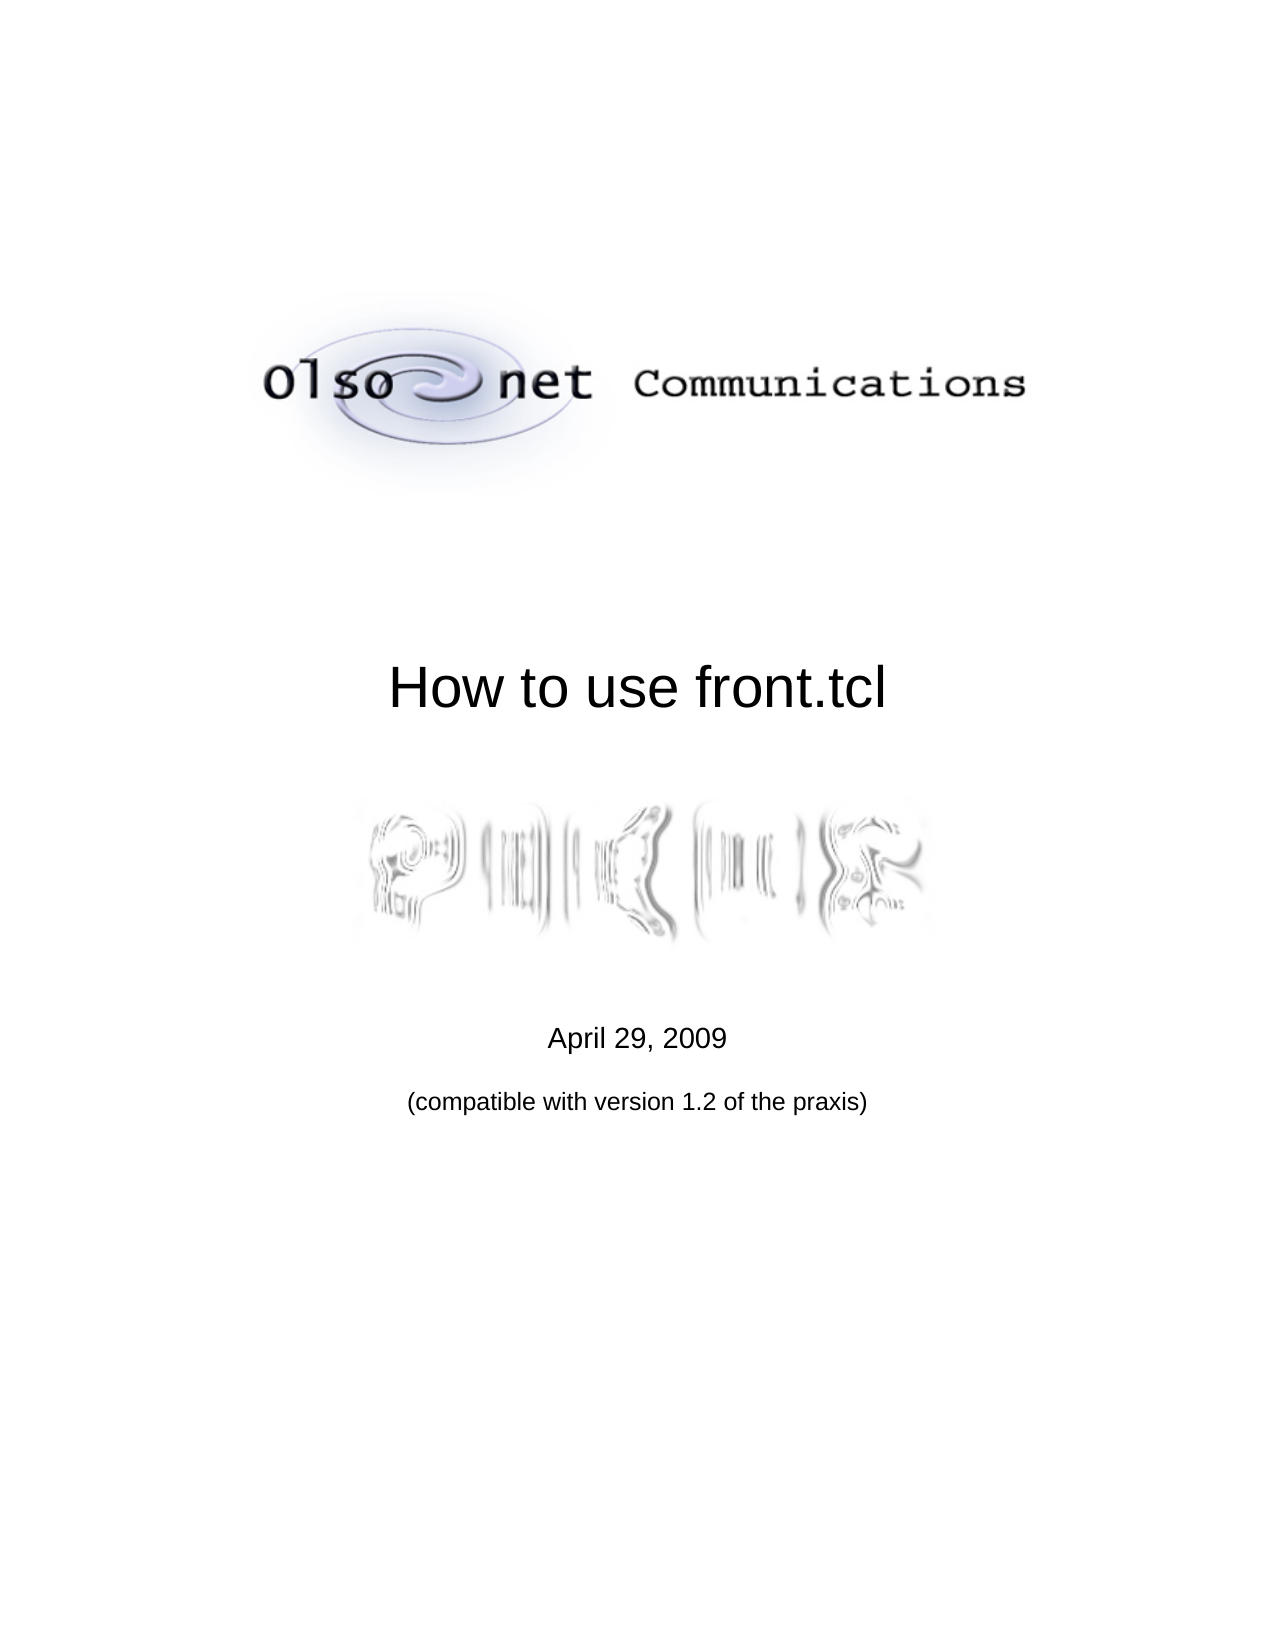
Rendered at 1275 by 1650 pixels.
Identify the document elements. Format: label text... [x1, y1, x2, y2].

picture [332, 777, 955, 1009]
picture [241, 291, 1034, 498]
text (compatible with version 1.2 of the praxis) [210, 1087, 1065, 1115]
text April 29, 2009 [210, 1022, 1065, 1055]
text How to use front.tcl [210, 655, 1065, 720]
